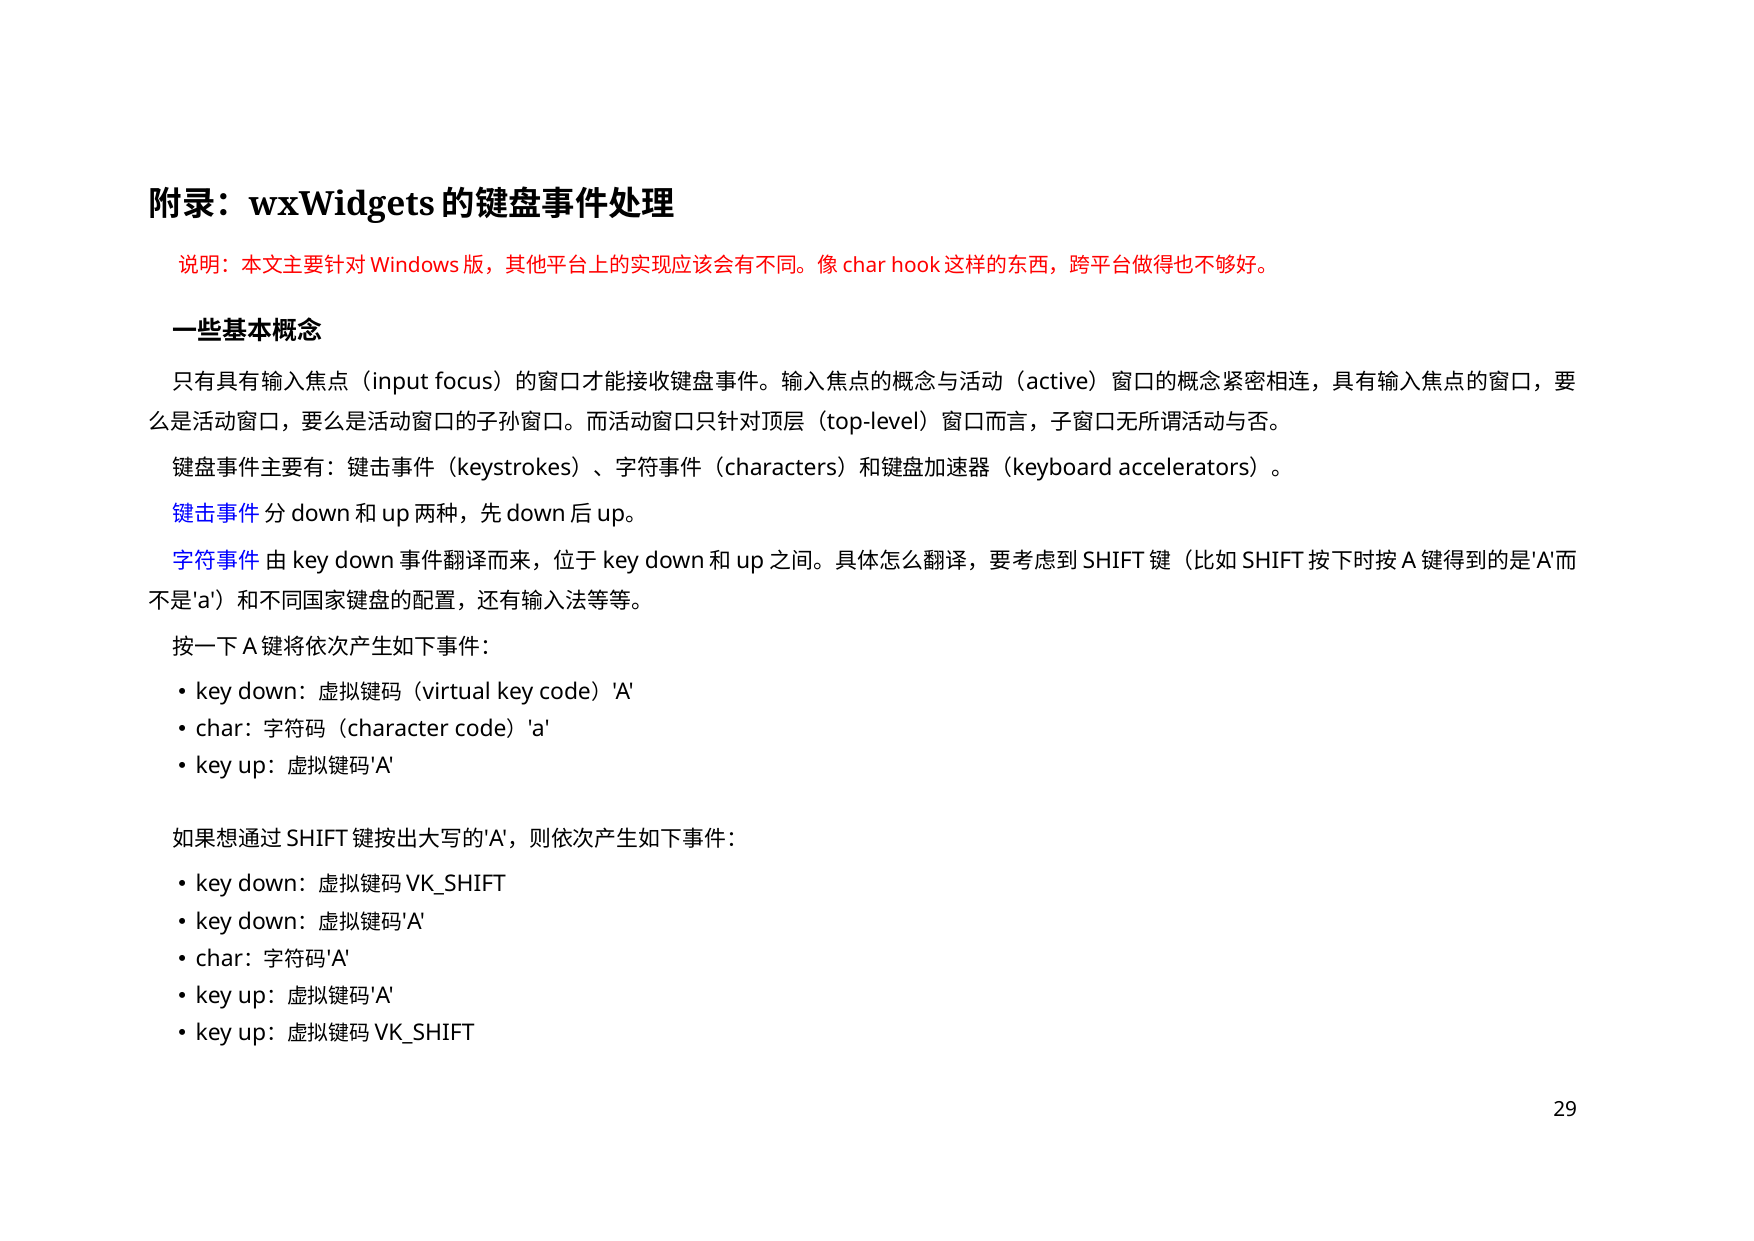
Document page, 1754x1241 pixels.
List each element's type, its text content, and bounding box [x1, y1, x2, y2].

list key down：虚拟键码（virtual key code）'A' [178, 675, 1577, 706]
list char：字符码'A' [178, 942, 1577, 973]
list char：字符码（character code）'a' [178, 712, 1577, 743]
text 键击事件 分down和up两种，先down后up。 [148, 496, 1577, 529]
text 按一下A键将依次产生如下事件： [148, 629, 1577, 661]
text 说明：本文主要针对Windows版，其他平台上的实现应该会有不同。像char hook这样的东西，跨平台做得也不够好。 [148, 249, 1577, 279]
list key down：虚拟键码'A' [178, 904, 1577, 936]
list key up：虚拟键码'A' [178, 749, 1577, 781]
list key down：虚拟键码VK_SHIFT [178, 867, 1577, 899]
list key up：虚拟键码'A' [178, 979, 1577, 1010]
title 一些基本概念 [148, 310, 1577, 346]
list key up：虚拟键码VK_SHIFT [178, 1016, 1577, 1047]
text 如果想通过SHIFT键按出大写的'A'，则依次产生如下事件： [148, 821, 1577, 853]
text 键盘事件主要有：键击事件（keystrokes）、字符事件（characters）和键盘加速器（keyboard accelerators）。 [148, 450, 1577, 482]
text 只有具有输入焦点（input focus）的窗口才能接收键盘事件。输入焦点的概念与活动（active）窗口的概念紧密相连，具有输入焦点的窗口，要么是活动窗口，要么是活动窗口的子孙窗口。而活动窗口只针对顶层（top-level）窗口而言，子窗口无所谓活动与否。 [148, 364, 1577, 436]
title 附录：wxWidgets的键盘事件处理 [148, 177, 1577, 225]
text 字符事件 由key down事件翻译而来，位于key down和up之间。具体怎么翻译，要考虑到SHIFT键（比如SHIFT按下时按A键得到的是'A'而不是'a'）和不同国家键盘的配置，还有输入法等等。 [148, 543, 1577, 615]
